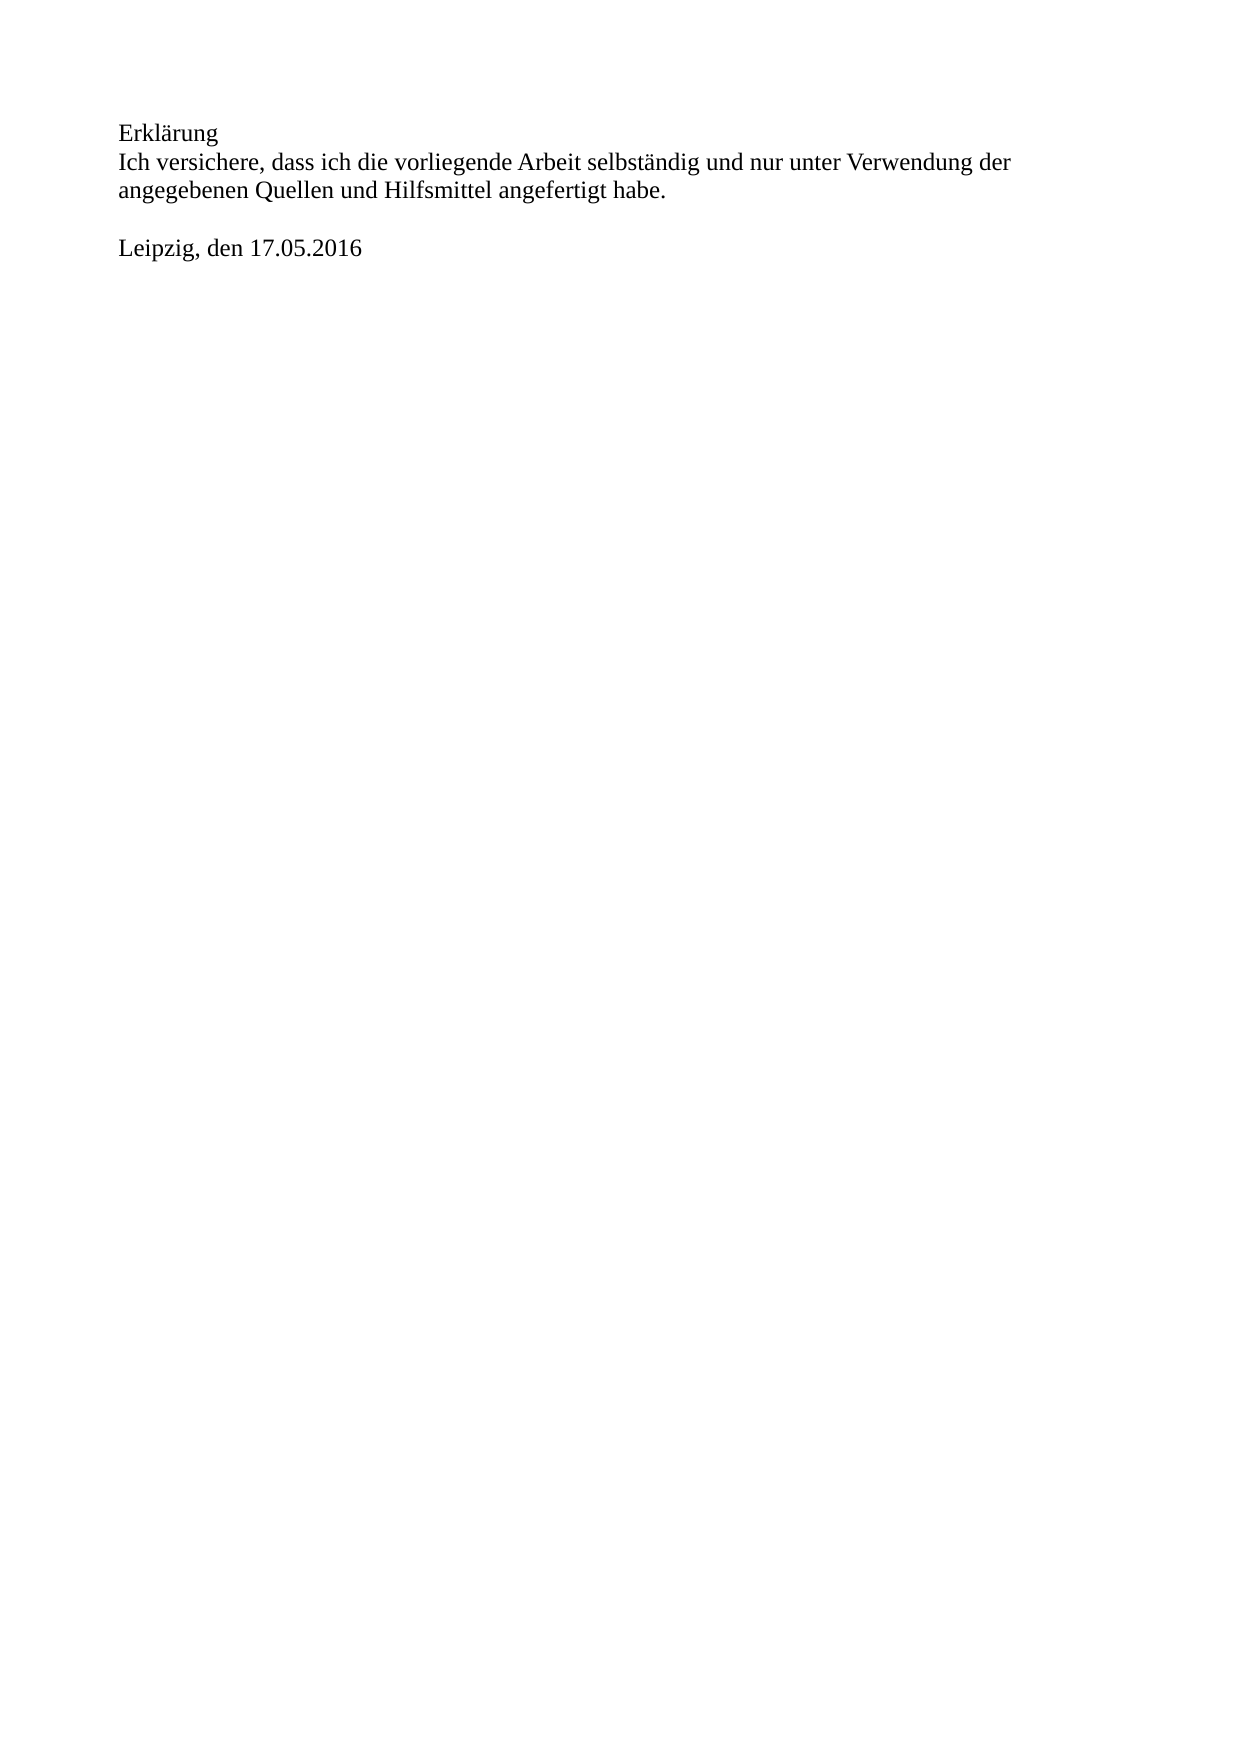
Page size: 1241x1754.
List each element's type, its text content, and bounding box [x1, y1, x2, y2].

text Leipzig, den 17.05.2016 [118, 233, 1122, 262]
text Erklärung [118, 118, 1122, 147]
text Ich versichere, dass ich die vorliegende Arbeit selbständig und nur unter Verwendung der angegebenen Quellen und Hilfsmittel angefertigt habe. [118, 147, 1122, 204]
